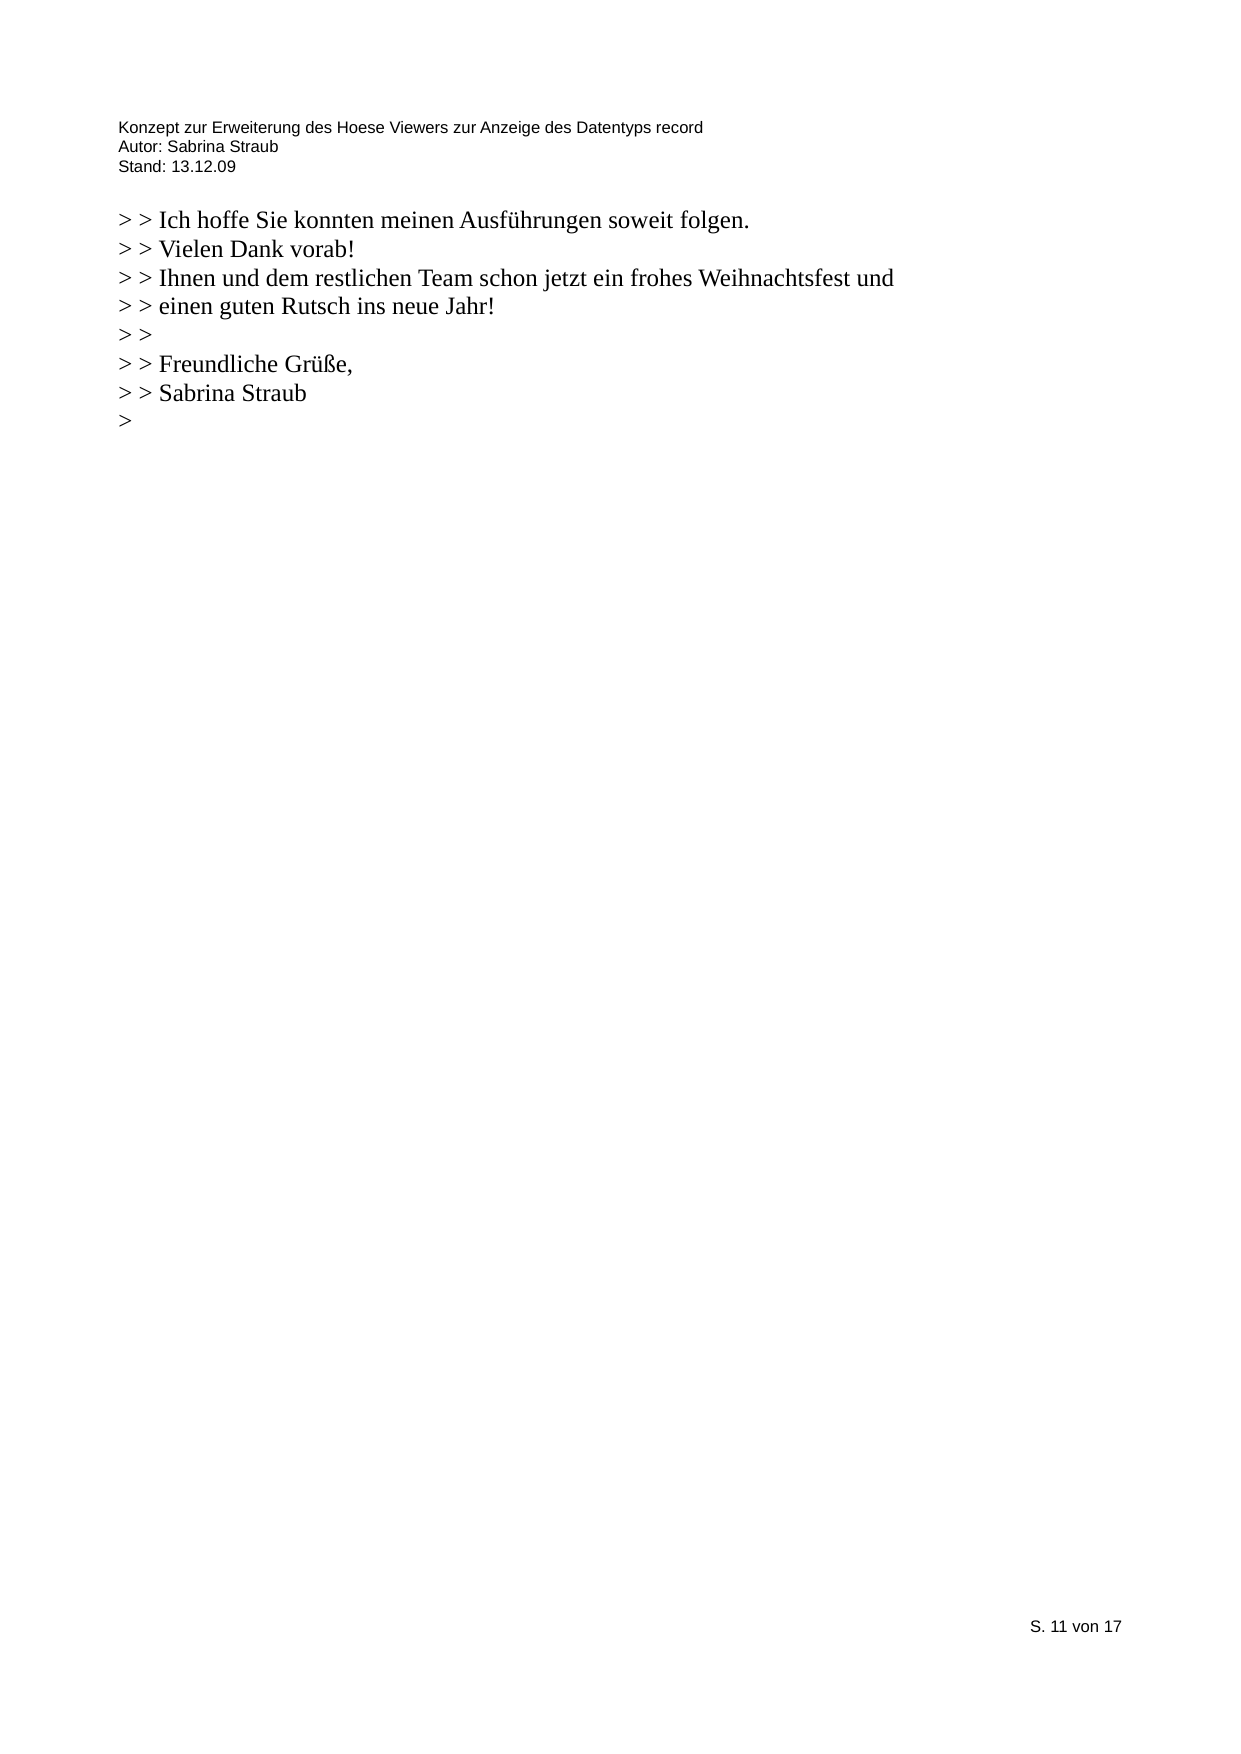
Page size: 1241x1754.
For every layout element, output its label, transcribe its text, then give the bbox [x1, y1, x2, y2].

text > > Ich hoffe Sie konnten meinen Ausführungen soweit folgen. > > Vielen Dank vorab! > > Ihnen und dem restlichen Team schon jetzt ein frohes Weihnachtsfest und > > einen guten Rutsch ins neue Jahr! > > > > Freundliche Grüße, > > Sabrina Straub > [118, 205, 1122, 435]
